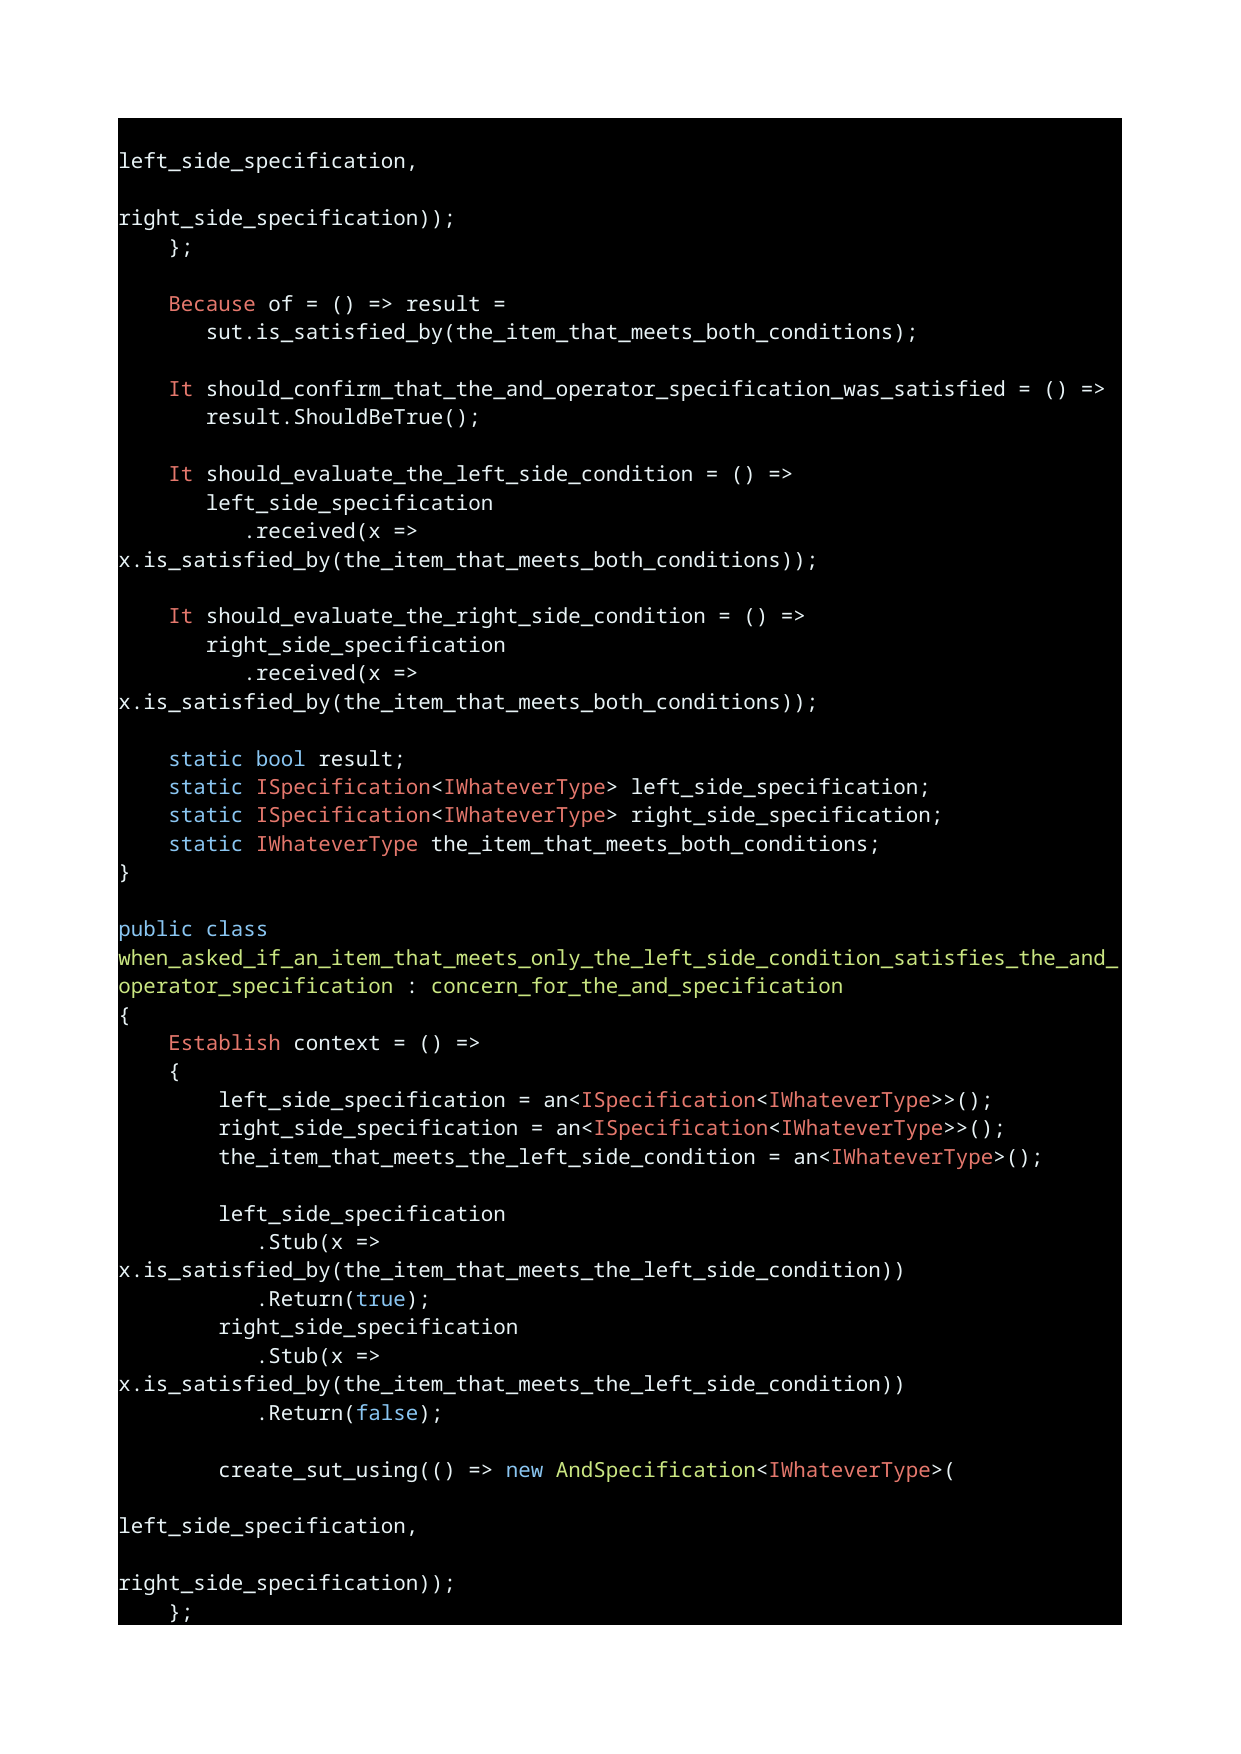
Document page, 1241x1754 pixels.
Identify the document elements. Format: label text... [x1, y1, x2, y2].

text left_side_specification, [118, 118, 1122, 175]
text right_side_specification = an<ISpecification<IWhateverType>>(); [118, 1113, 1122, 1142]
text .received(x => x.is_satisfied_by(the_item_that_meets_both_conditions)); [118, 658, 1122, 715]
text }; [118, 1597, 1122, 1625]
text public class when_asked_if_an_item_that_meets_only_the_left_side_condition_satisfies_the_and_operator_specification : concern_for_the_and_specification [118, 914, 1122, 1000]
text right_side_specification [118, 1312, 1122, 1341]
text static ISpecification<IWhateverType> right_side_specification; [118, 801, 1122, 829]
text right_side_specification)); [118, 1540, 1122, 1597]
text Establish context = () => [118, 1028, 1122, 1057]
text result.ShouldBeTrue(); [118, 402, 1122, 431]
text left_side_specification [118, 1199, 1122, 1227]
text .Stub(x => x.is_satisfied_by(the_item_that_meets_the_left_side_condition)) [118, 1341, 1122, 1398]
text It should_confirm_that_the_and_operator_specification_was_satisfied = () => [118, 374, 1122, 402]
text }; [118, 232, 1122, 260]
text Because of = () => result = [118, 289, 1122, 317]
text { [118, 1057, 1122, 1085]
text .Return(false); [118, 1398, 1122, 1426]
text sut.is_satisfied_by(the_item_that_meets_both_conditions); [118, 317, 1122, 346]
text .received(x => x.is_satisfied_by(the_item_that_meets_both_conditions)); [118, 516, 1122, 573]
text right_side_specification [118, 630, 1122, 658]
text right_side_specification)); [118, 175, 1122, 232]
text It should_evaluate_the_right_side_condition = () => [118, 602, 1122, 630]
text { [118, 1000, 1122, 1028]
text left_side_specification [118, 488, 1122, 516]
text } [118, 857, 1122, 886]
text static bool result; [118, 744, 1122, 772]
text static IWhateverType the_item_that_meets_both_conditions; [118, 829, 1122, 857]
text static ISpecification<IWhateverType> left_side_specification; [118, 772, 1122, 801]
text .Return(true); [118, 1284, 1122, 1312]
text the_item_that_meets_the_left_side_condition = an<IWhateverType>(); [118, 1142, 1122, 1170]
text create_sut_using(() => new AndSpecification<IWhateverType>( [118, 1455, 1122, 1483]
text It should_evaluate_the_left_side_condition = () => [118, 459, 1122, 488]
text .Stub(x => x.is_satisfied_by(the_item_that_meets_the_left_side_condition)) [118, 1227, 1122, 1284]
text left_side_specification = an<ISpecification<IWhateverType>>(); [118, 1085, 1122, 1113]
text left_side_specification, [118, 1483, 1122, 1540]
